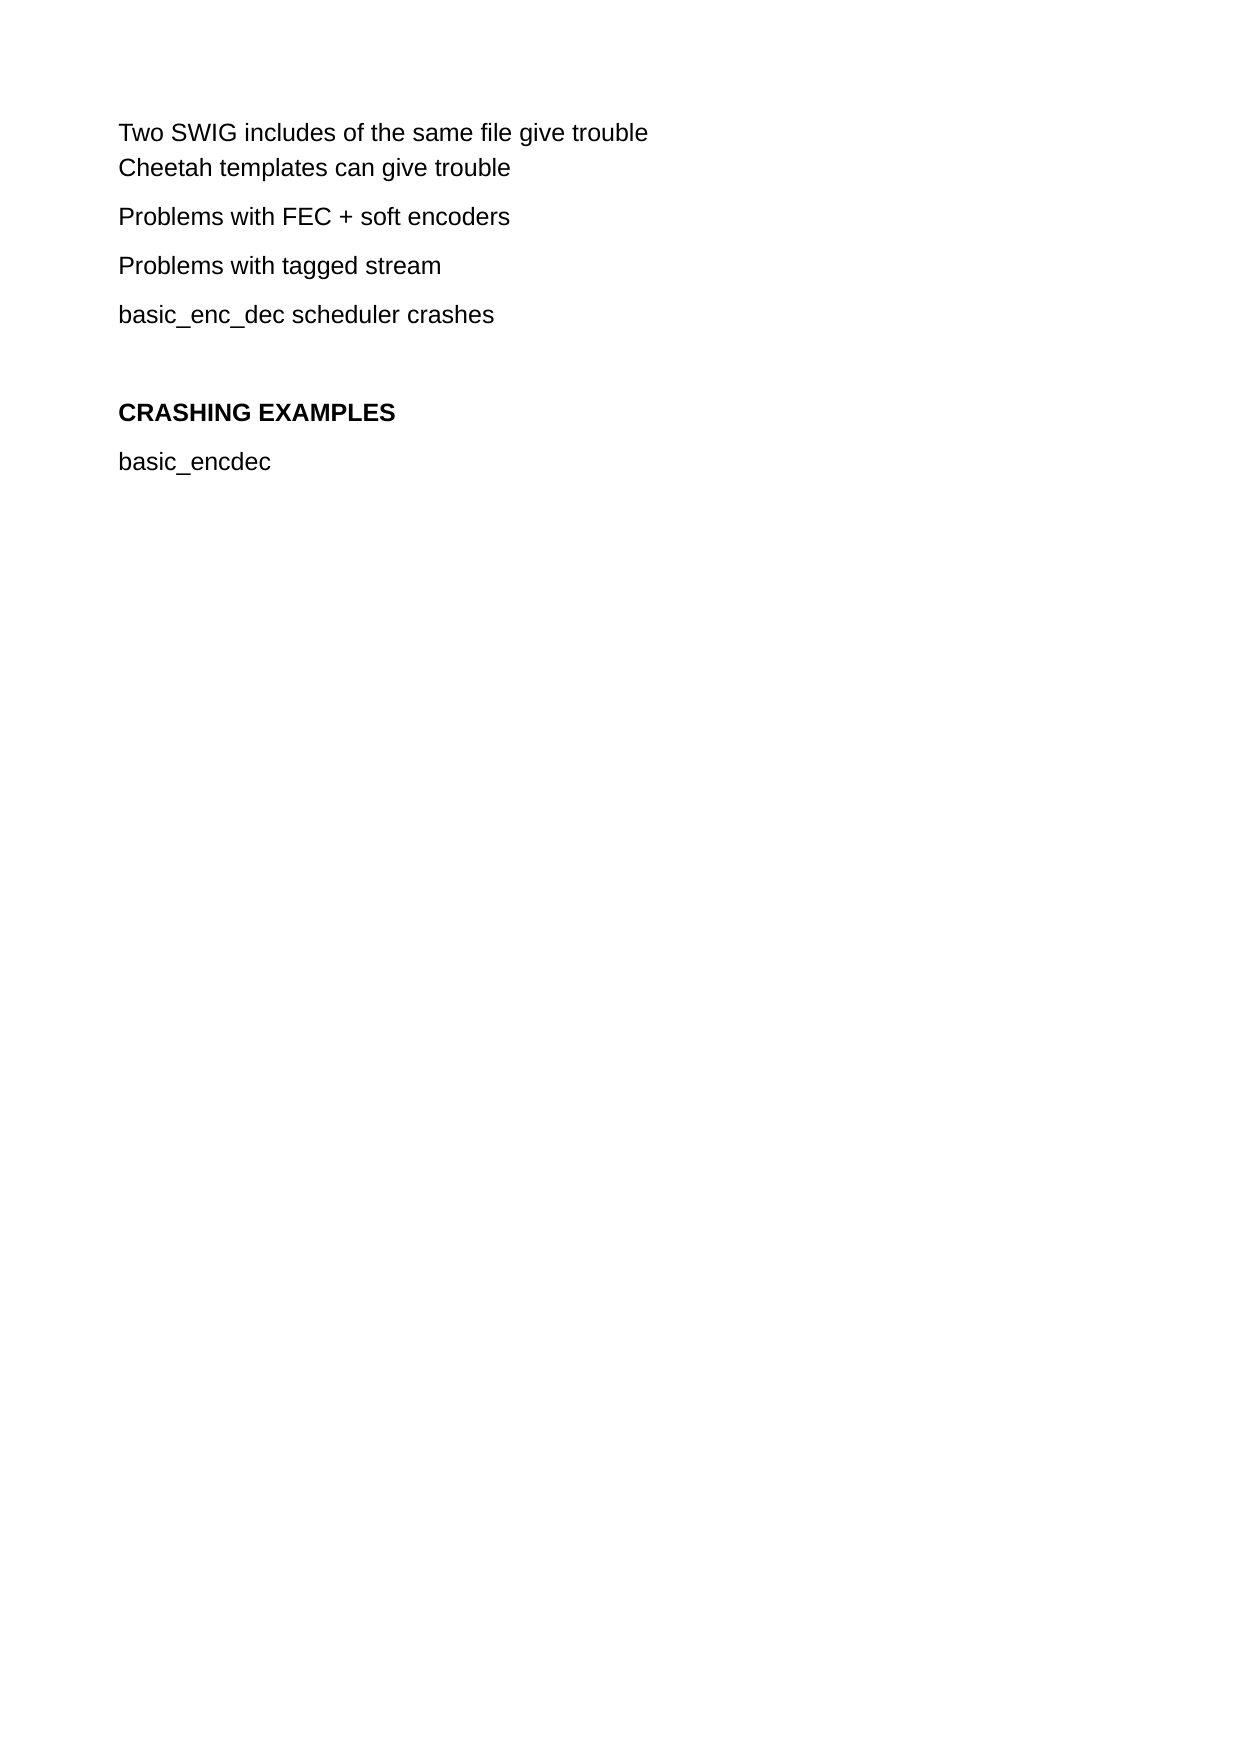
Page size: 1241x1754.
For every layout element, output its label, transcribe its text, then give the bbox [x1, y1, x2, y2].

text CRASHING EXAMPLES [118, 398, 1122, 427]
text Problems with tagged stream [118, 251, 1122, 279]
text Two SWIG includes of the same file give trouble Cheetah templates can give trouble [118, 118, 1122, 181]
text Problems with FEC + soft encoders [118, 202, 1122, 230]
text basic_encdec [118, 447, 1122, 476]
text basic_enc_dec scheduler crashes [118, 300, 1122, 328]
